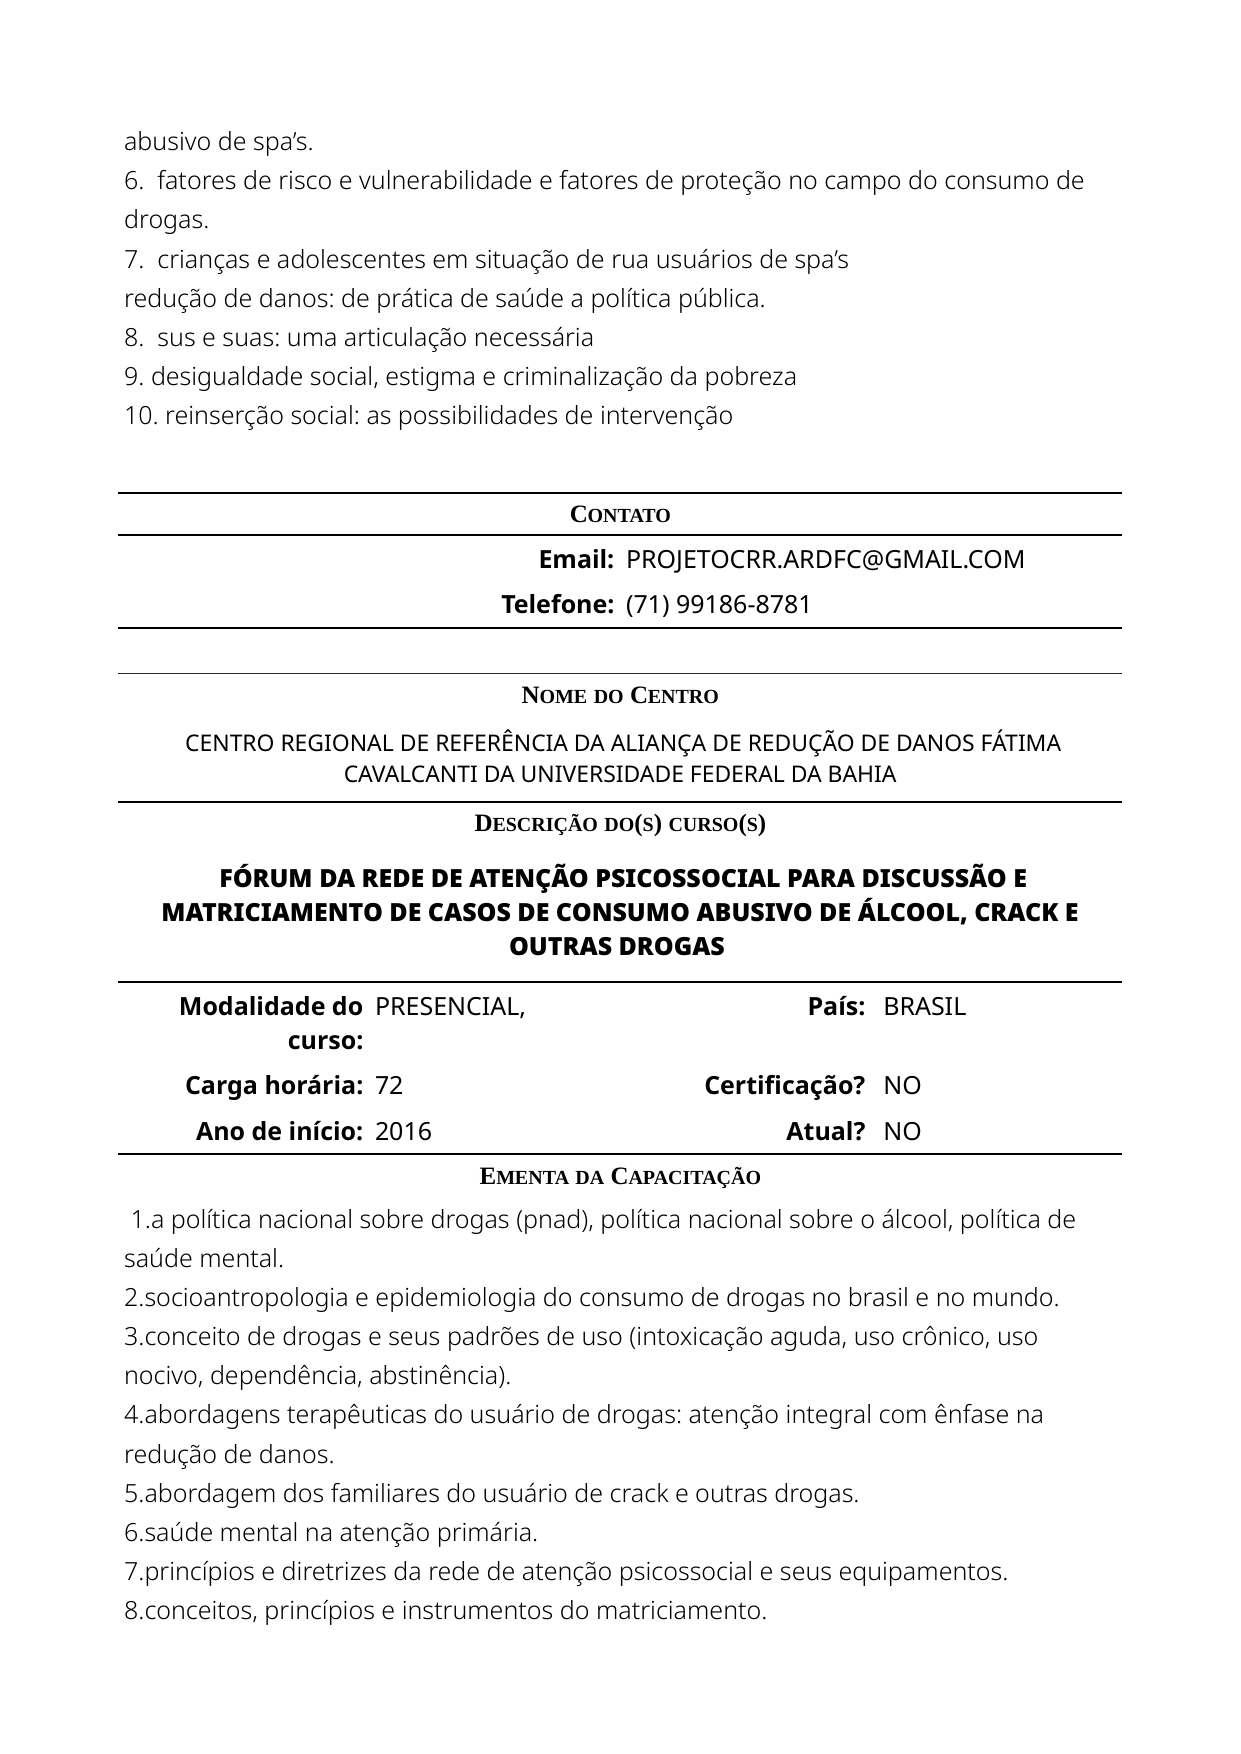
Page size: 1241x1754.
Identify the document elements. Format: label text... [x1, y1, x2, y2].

table_cell PROJETOCRR.ARDFC@GMAIL.COM [620, 536, 1122, 581]
table_cell 72 [369, 1062, 620, 1108]
table_cell Modalidade do curso: [118, 983, 369, 1062]
table_header Nome do Centro [118, 675, 1122, 715]
table_cell Ano de início: [118, 1108, 369, 1153]
table_cell Descrição do(s) curso(s) [118, 803, 1122, 843]
table_cell Atual? [620, 1108, 871, 1153]
table_cell Contato [118, 494, 1122, 534]
table_cell 1.A POLÍTICA NACIONAL SOBRE DROGAS (PNAD), POLÍTICA NACIONAL SOBRE O ÁLCOOL, POLÍTICA DE SAÚDE MENTAL. 2.SOCIOANTROPOLOGIA E EPIDEMIOLOGIA DO CONSUMO DE DROGAS NO BRASIL E NO MUNDO. 3.CONCEITO DE DROGAS E SEUS PADRÕES DE USO (INTOXICAÇÃO AGUDA, USO CRÔNICO, USO NOCIVO, DEPENDÊNCIA, ABSTINÊNCIA). 4.ABORDAGENS TERAPÊUTICAS DO USUÁRIO DE DROGAS: ATENÇÃO INTEGRAL COM ÊNFASE NA REDUÇÃO DE DANOS. 5.ABORDAGEM DOS FAMILIARES DO USUÁRIO DE CRACK E OUTRAS DROGAS. 6.SAÚDE MENTAL NA ATENÇÃO PRIMÁRIA. 7.PRINCÍPIOS E DIRETRIZES DA REDE DE ATENÇÃO PSICOSSOCIAL E SEUS EQUIPAMENTOS. 8.CONCEITOS, PRINCÍPIOS E INSTRUMENTOS DO MATRICIAMENTO. [118, 1196, 1122, 1633]
table_cell ABUSIVO DE SPA’S. 6. FATORES DE RISCO E VULNERABILIDADE E FATORES DE PROTEÇÃO NO CAMPO DO CONSUMO DE DROGAS. 7. CRIANÇAS E ADOLESCENTES EM SITUAÇÃO DE RUA USUÁRIOS DE SPA’S REDUÇÃO DE DANOS: DE PRÁTICA DE SAÚDE A POLÍTICA PÚBLICA. 8. SUS E SUAS: UMA ARTICULAÇÃO NECESSÁRIA 9. DESIGUALDADE SOCIAL, ESTIGMA E CRIMINALIZAÇÃO DA POBREZA 10. REINSERÇÃO SOCIAL: AS POSSIBILIDADES DE INTERVENÇÃO [118, 118, 1122, 492]
table_cell País: [620, 983, 871, 1062]
table_cell NO [871, 1108, 1122, 1153]
table_cell Email: [118, 536, 620, 581]
table_cell Telefone: [118, 581, 620, 627]
table_cell BRASIL [871, 983, 1122, 1062]
table_cell Carga horária: [118, 1062, 369, 1108]
table_cell Ementa da Capacitação [118, 1155, 1122, 1196]
table_cell FÓRUM DA REDE DE ATENÇÃO PSICOSSOCIAL PARA DISCUSSÃO E MATRICIAMENTO DE CASOS DE CONSUMO ABUSIVO DE ÁLCOOL, CRACK E OUTRAS DROGAS [118, 843, 1122, 981]
table_cell Certificação? [620, 1062, 871, 1108]
table_cell CENTRO REGIONAL DE REFERÊNCIA DA ALIANÇA DE REDUÇÃO DE DANOS FÁTIMA CAVALCANTI DA UNIVERSIDADE FEDERAL DA BAHIA [118, 715, 1122, 801]
table_cell (71) 99186-8781 [620, 581, 1122, 627]
table_cell 2016 [369, 1108, 620, 1153]
table_cell PRESENCIAL, [369, 983, 620, 1062]
table_cell NO [871, 1062, 1122, 1108]
